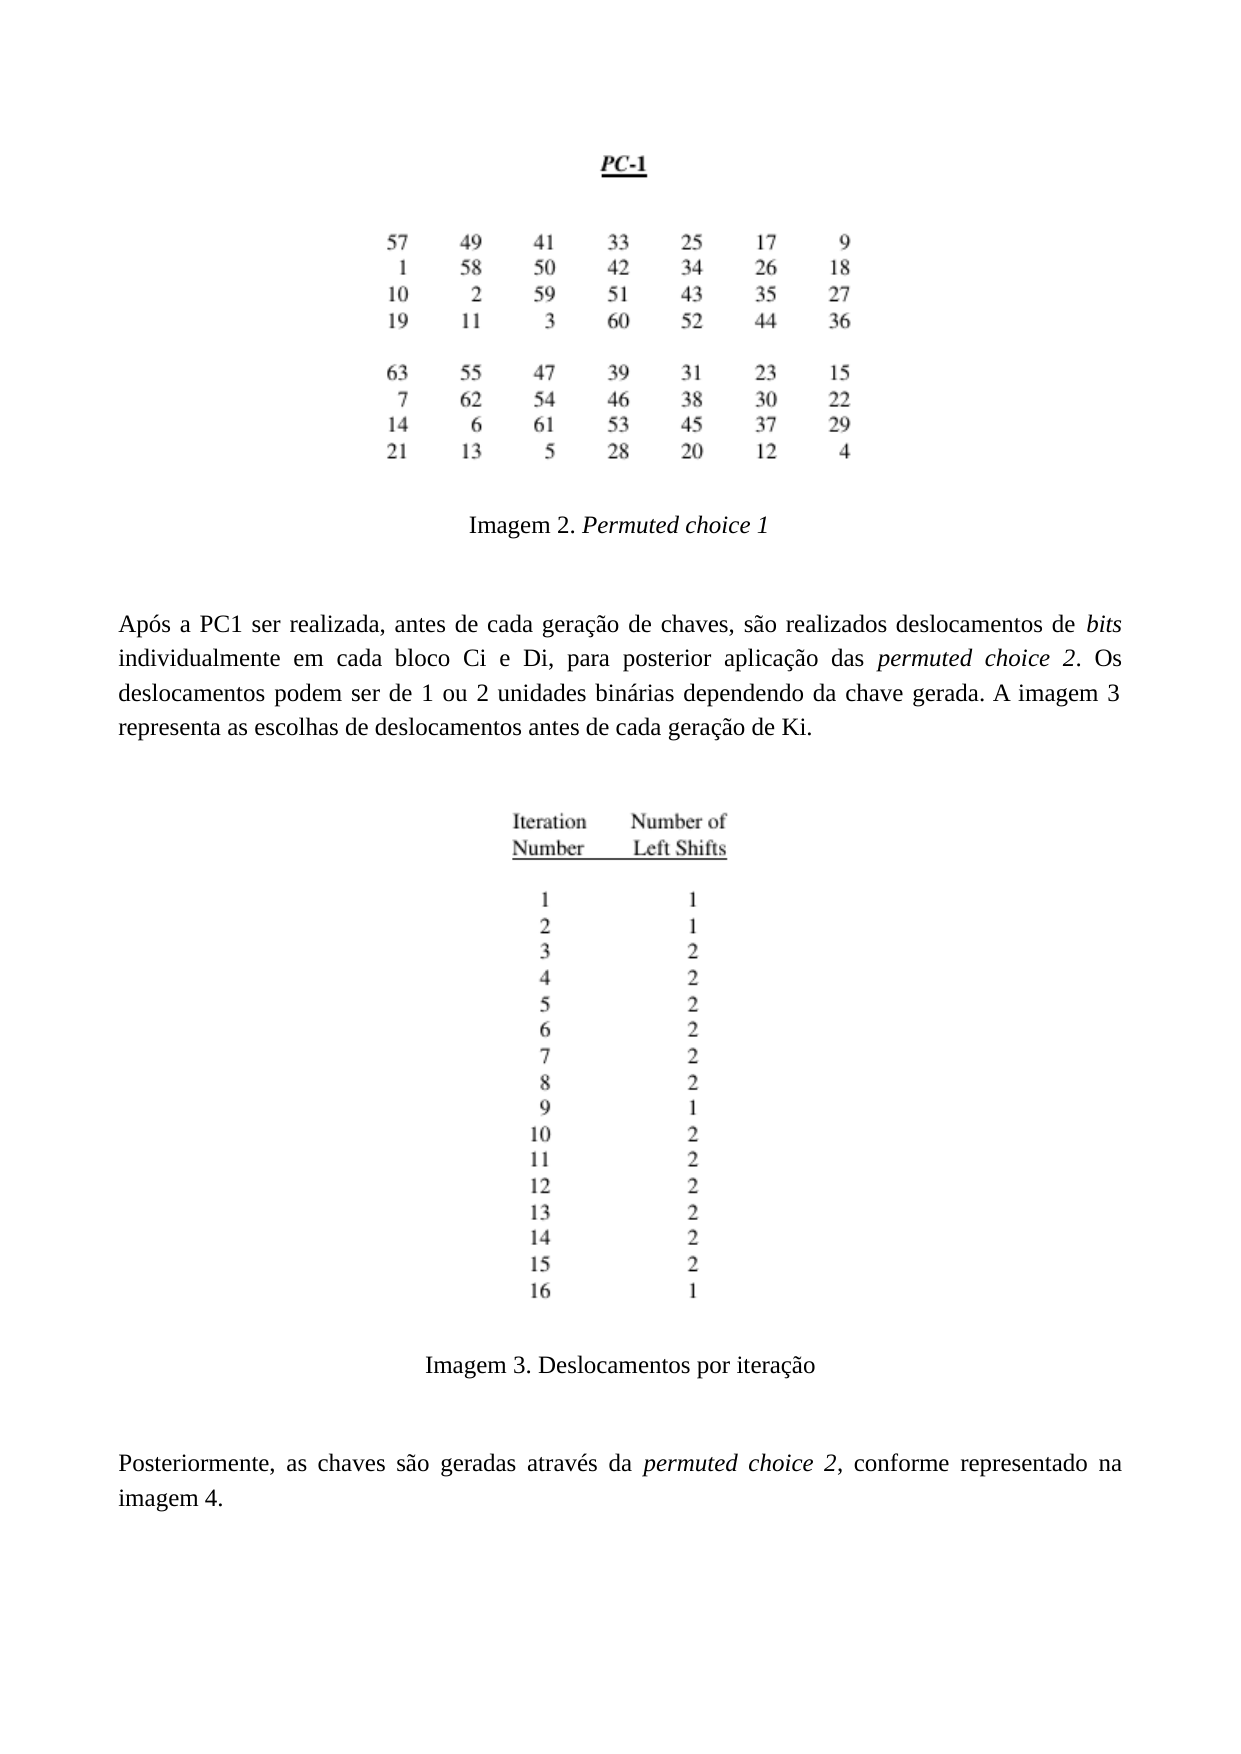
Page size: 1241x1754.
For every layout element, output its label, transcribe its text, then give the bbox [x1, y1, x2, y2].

text Imagem 3. Deslocamentos por iteração [118, 1350, 1122, 1379]
text Imagem 2. Permuted choice 1 [118, 511, 1122, 539]
picture [383, 155, 857, 465]
text Posteriormente, as chaves são geradas através da permuted choice 2, conforme representado na imagem 4. [118, 1448, 1122, 1511]
text Após a PC1 ser realizada, antes de cada geração de chaves, são realizados deslocamentos de bits individualmente em cada bloco Ci e Di, para posterior aplicação das permuted choice 2. Os deslocamentos podem ser de 1 ou 2 unidades binárias dependendo da chave gerada. A imagem 3 representa as escolhas de deslocamentos antes de cada geração de Ki. [118, 609, 1122, 741]
picture [511, 810, 729, 1306]
